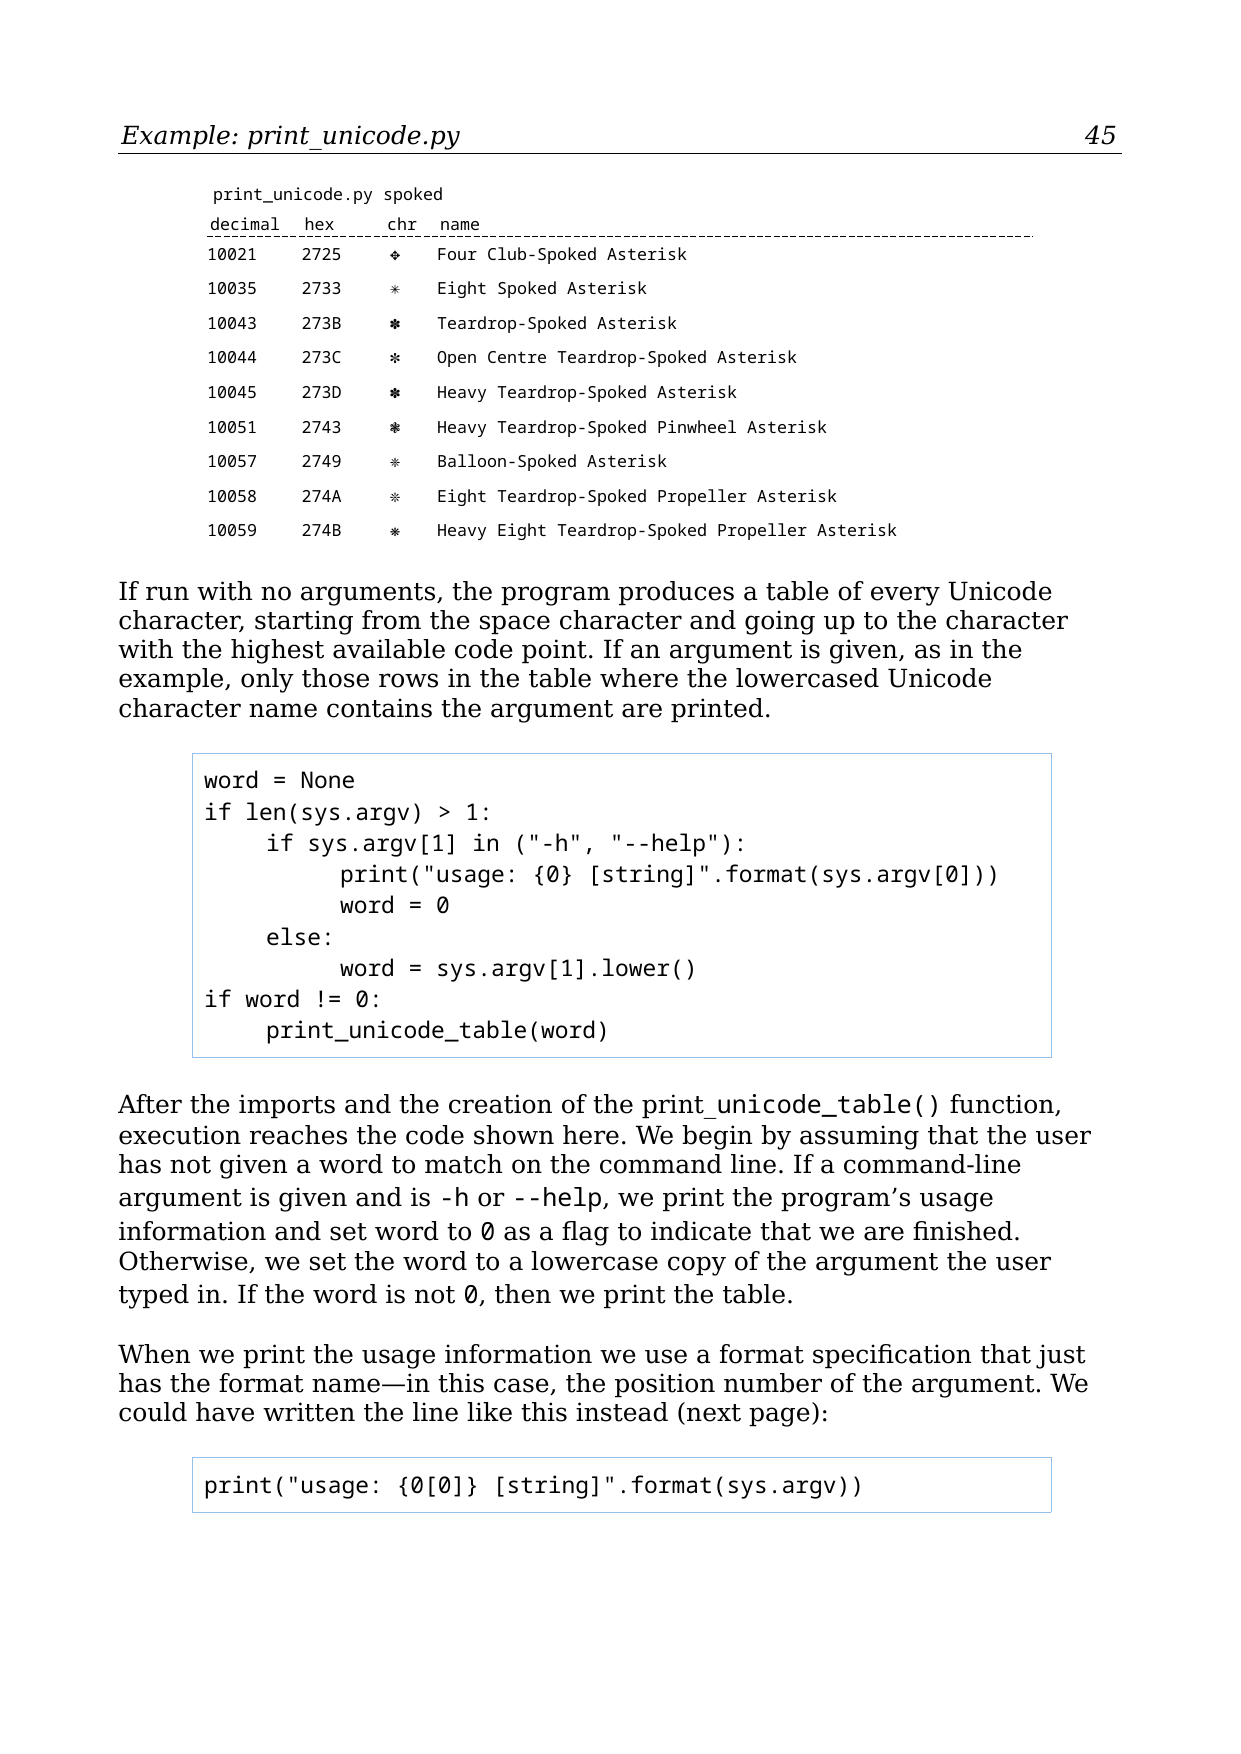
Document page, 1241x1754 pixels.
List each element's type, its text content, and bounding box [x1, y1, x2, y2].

table_cell ✳ [384, 271, 437, 306]
text word = None [193, 754, 1051, 784]
table_cell ❋ [384, 513, 437, 548]
text if word != 0: [193, 971, 1051, 1002]
table_cell hex [301, 211, 384, 236]
table_header print_unicode.py spoked [207, 183, 1033, 211]
text print("usage: {0} [string]".format(sys.argv[0])) [193, 846, 1051, 877]
table_cell Four Club-Spoked Asterisk [437, 236, 1033, 271]
table_cell Open Centre Teardrop-Spoked Asterisk [437, 340, 1033, 375]
table_cell 273C [301, 340, 384, 375]
table_cell ❈ [384, 444, 437, 478]
table_cell Heavy Eight Teardrop-Spoked Propeller Asterisk [437, 513, 1033, 548]
text word = sys.argv[1].lower() [193, 940, 1051, 971]
table_cell ✽ [384, 375, 437, 409]
table_cell ✽ [384, 306, 437, 340]
table_cell 10021 [207, 236, 301, 271]
table_cell 274A [301, 479, 384, 513]
table_cell ✥ [384, 236, 437, 271]
text if sys.argv[1] in ("-h", "--help"): [193, 815, 1051, 846]
table_cell ❊ [384, 479, 437, 513]
table_cell 2725 [301, 236, 384, 271]
table_cell 2743 [301, 409, 384, 444]
table_cell ❃ [384, 409, 437, 444]
table_cell 10051 [207, 409, 301, 444]
table_cell Eight Spoked Asterisk [437, 271, 1033, 306]
table_cell Heavy Teardrop-Spoked Asterisk [437, 375, 1033, 409]
text else: [193, 909, 1051, 940]
table_cell Heavy Teardrop-Spoked Pinwheel Asterisk [437, 409, 1033, 444]
text After the imports and the creation of the print_unicode_table() function, execution reaches the code shown here. We begin by assuming that the user has not given a word to match on the command line. If a command-line argument is given and is -h or --help, we print the program’s usage information and set word to 0 as a flag to indicate that we are finished. Otherwise, we set the word to a lowercase copy of the argument the user typed in. If the word is not 0, then we print the table. [118, 1087, 1122, 1311]
text If run with no arguments, the program produces a table of every Unicode character, starting from the space character and going up to the character with the highest available code point. If an argument is given, as in the example, only those rows in the table where the lowercased Unicode character name contains the argument are printed. [118, 577, 1122, 723]
table_cell 10058 [207, 479, 301, 513]
text print_unicode_table(word) [193, 1002, 1051, 1057]
table_cell 10044 [207, 340, 301, 375]
table_cell 10045 [207, 375, 301, 409]
table_cell 10057 [207, 444, 301, 478]
table_cell Teardrop-Spoked Asterisk [437, 306, 1033, 340]
table_cell Balloon-Spoked Asterisk [437, 444, 1033, 478]
table_cell 274B [301, 513, 384, 548]
text word = 0 [193, 877, 1051, 909]
table_cell decimal [207, 211, 301, 236]
table_cell 273B [301, 306, 384, 340]
table_cell 2733 [301, 271, 384, 306]
table_cell name [437, 211, 1033, 236]
table_cell 2749 [301, 444, 384, 478]
table_cell Eight Teardrop-Spoked Propeller Asterisk [437, 479, 1033, 513]
text print("usage: {0[0]} [string]".format(sys.argv)) [193, 1458, 1051, 1512]
table_cell 273D [301, 375, 384, 409]
table_cell 10035 [207, 271, 301, 306]
table_cell 10043 [207, 306, 301, 340]
table_cell 10059 [207, 513, 301, 548]
text if len(sys.argv) > 1: [193, 784, 1051, 815]
table_cell ✼ [384, 340, 437, 375]
table_cell chr [384, 211, 437, 236]
text When we print the usage information we use a format specification that just has the format name—in this case, the position number of the argument. We could have written the line like this instead (next page): [118, 1340, 1122, 1428]
